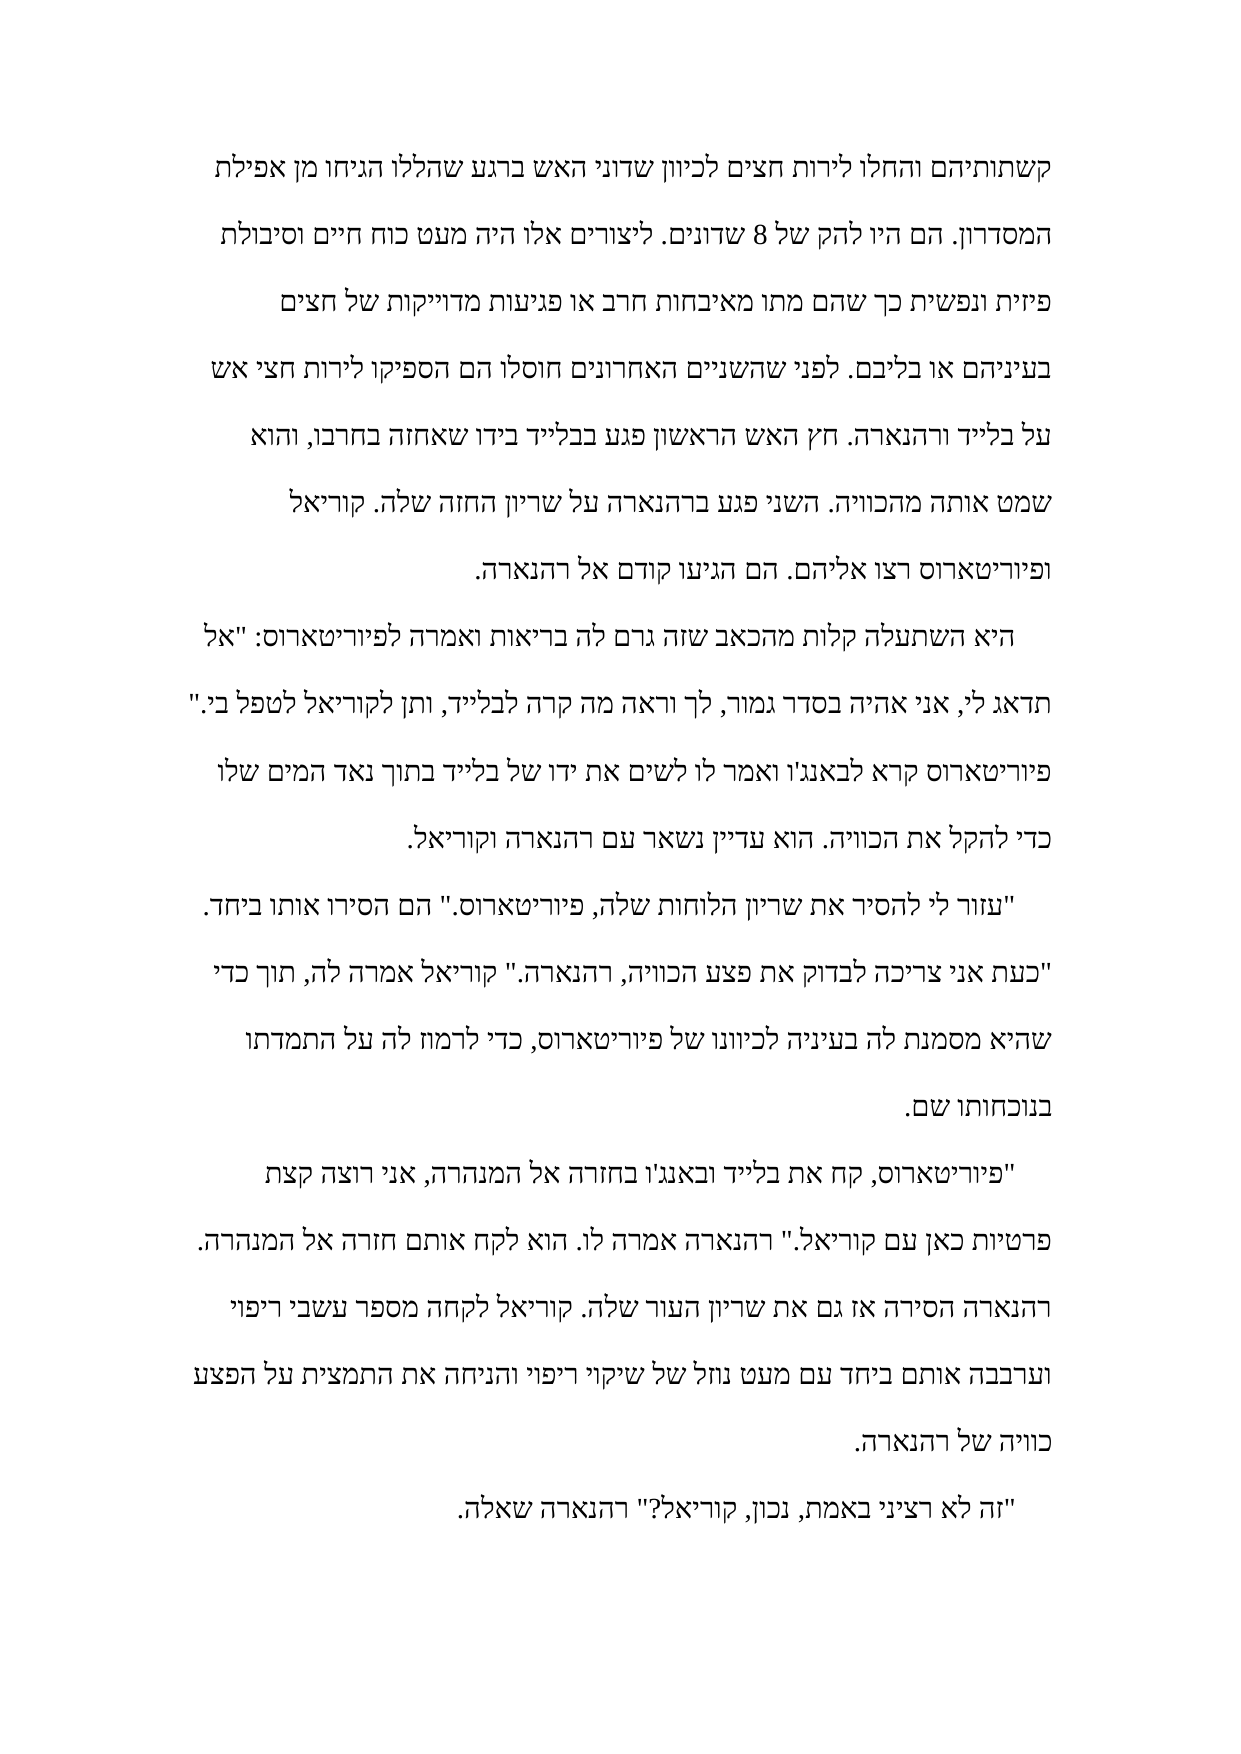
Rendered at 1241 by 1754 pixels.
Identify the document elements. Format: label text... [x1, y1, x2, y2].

text היא השתעלה קלות מהכאב שזה גרם לה בריאות ואמרה לפיוריטארוס: "אל תדאג לי, אני אהיה בסדר גמור, לך וראה מה קרה לבלייד, ותן לקוריאל לטפל בי." פיוריטארוס קרא לבאנג'ו ואמר לו לשים את ידו של בלייד בתוך נאד המים שלו כדי להקל את הכוויה. הוא עדיין נשאר עם רהנארה וקוריאל. [187, 619, 1053, 854]
text קשתותיהם והחלו לירות חצים לכיוון שדוני האש ברגע שהללו הגיחו מן אפילת המסדרון. הם היו להק של 8 שדונים. ליצורים אלו היה מעט כוח חיים וסיבולת פיזית ונפשית כך שהם מתו מאיבחות חרב או פגיעות מדוייקות של חצים בעיניהם או בליבם. לפני שהשניים האחרונים חוסלו הם הספיקו לירות חצי אש על בלייד ורהנארה. חץ האש הראשון פגע בבלייד בידו שאחזה בחרבו, והוא שמט אותה מהכוויה. השני פגע ברהנארה על שריון החזה שלה. קוריאל ופיוריטארוס רצו אליהם. הם הגיעו קודם אל רהנארה. [187, 150, 1053, 586]
text "פיוריטארוס, קח את בלייד ובאנג'ו בחזרה אל המנהרה, אני רוצה קצת פרטיות כאן עם קוריאל." רהנארה אמרה לו. הוא לקח אותם חזרה אל המנהרה. רהנארה הסירה אז גם את שריון העור שלה. קוריאל לקחה מספר עשבי ריפוי וערבבה אותם ביחד עם מעט נוזל של שיקוי ריפוי והניחה את התמצית על הפצע כוויה של רהנארה. [187, 1156, 1053, 1458]
text "זה לא רציני באמת, נכון, קוריאל?" רהנארה שאלה. [187, 1492, 1053, 1525]
text "עזור לי להסיר את שריון הלוחות שלה, פיוריטארוס." הם הסירו אותו ביחד. "כעת אני צריכה לבדוק את פצע הכוויה, רהנארה." קוריאל אמרה לה, תוך כדי שהיא מסמנת לה בעיניה לכיוונו של פיוריטארוס, כדי לרמוז לה על התמדתו בנוכחותו שם. [187, 888, 1053, 1123]
